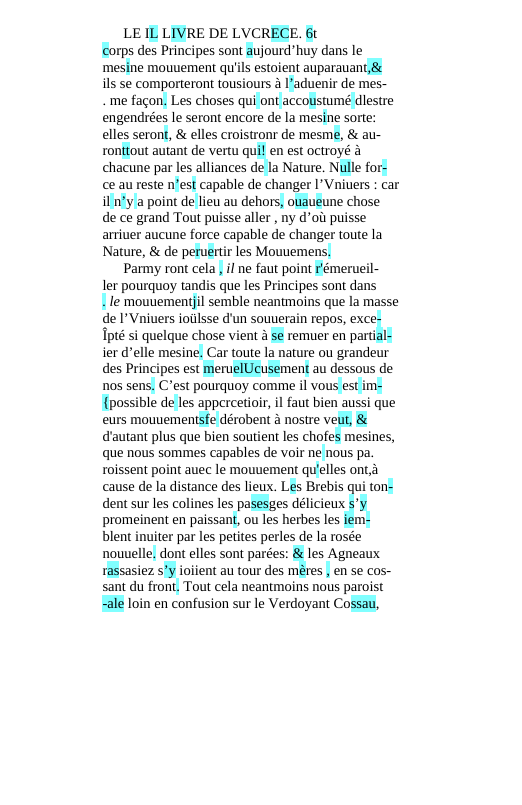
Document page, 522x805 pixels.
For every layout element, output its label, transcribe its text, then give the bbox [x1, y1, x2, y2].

text LE IL LIVRE DE LVCRECE. 6t corps des Principes sont aujourd’huy dans le mesine mouuement qu'ils estoient auparauant,& ils se comporteront tousiours à l’aduenir de mes- . me façon. Les choses qui ont accoustumé dlestre engendrées le seront encore de la mesine sorte: elles seront, & elles croistronr de mesme, & au- ronttout autant de vertu qui! en est octroyé à chacune par les alliances de la Nature. Nulle for- ce au reste n’est capable de changer l’Vniuers : car il n’y a point de lieu au dehors, ouaueune chose de ce grand Tout puisse aller , ny d’où puisse arriuer aucune force capable de changer toute la Nature, & de peruertir les Mouuemens. [102, 25, 499, 259]
text Parmy ront cela , il ne faut point r'émerueil- ler pourquoy tandis que les Principes sont dans . le mouuementjil semble neantmoins que la masse de l’Vniuers ioülsse d'un souuerain repos, exce- Îpté si quelque chose vient à se remuer en partial- ier d’elle mesine. Car toute la nature ou grandeur des Principes est meruelUcusement au dessous de nos sens. C’est pourquoy comme il vous est im- {possible de les appcrcetioir, il faut bien aussi que eurs mouuementsfe dérobent à nostre veut, & d'autant plus que bien soutient les chofes mesines, que nous sommes capables de voir ne nous pa. roissent point auec le mouuement qu'elles ont,à cause de la distance des lieux. Les Brebis qui ton- dent sur les colines les pasesges délicieux s’y promeinent en paissant, ou les herbes les iem- blent inuiter par les petites perles de la rosée nouuelle. dont elles sont parées: & les Agneaux rassasiez s’y ioiient au tour des mères , en se cos- sant du front. Tout cela neantmoins nous paroist -ale loin en confusion sur le Verdoyant Cossau, [102, 259, 499, 612]
